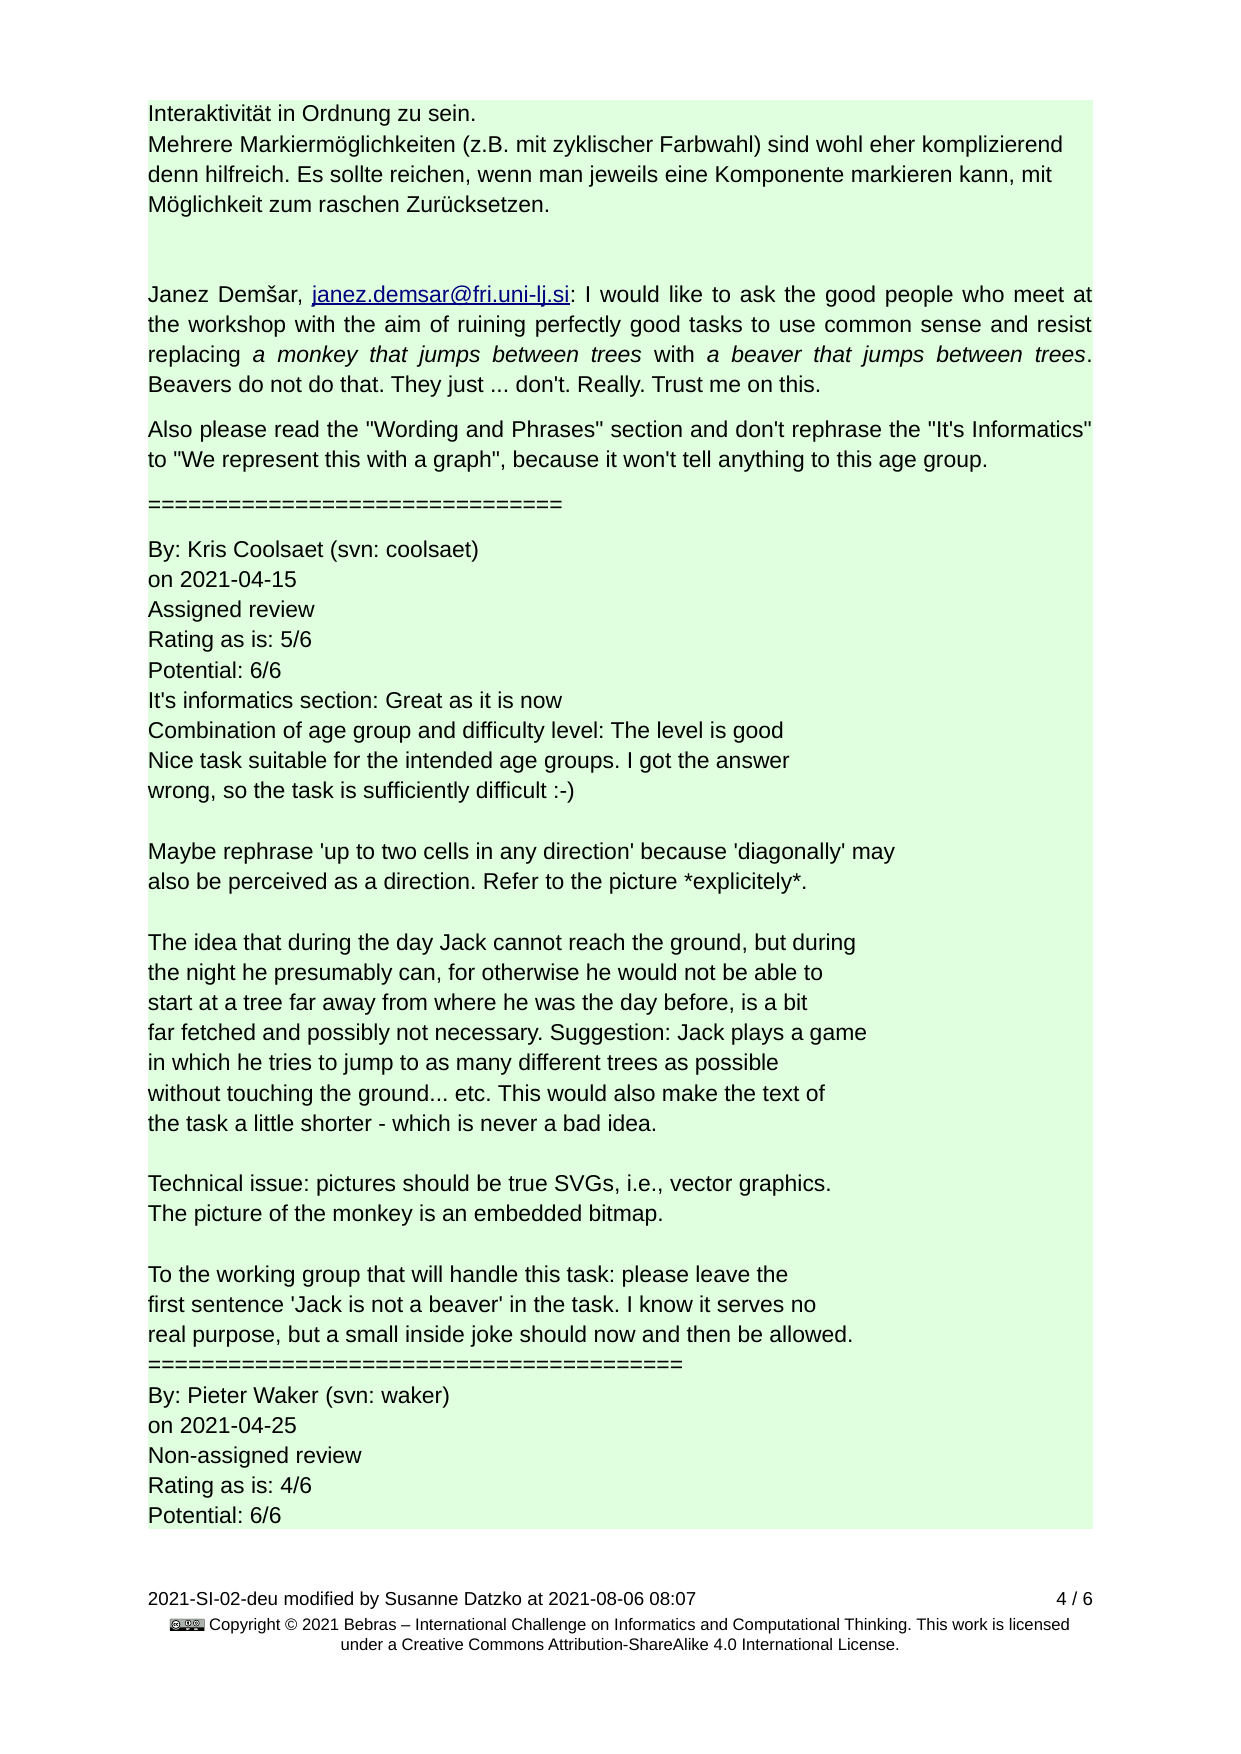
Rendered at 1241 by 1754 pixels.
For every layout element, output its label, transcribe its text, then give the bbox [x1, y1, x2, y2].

text By: Kris Coolsaet (svn: coolsaet) on 2021-04-15 Assigned review Rating as is: 5/6 Potential: 6/6 It's informatics section: Great as it is now Combination of age group and difficulty level: The level is good Nice task suitable for the intended age groups. I got the answer wrong, so the task is sufficiently difficult :-) Maybe rephrase 'up to two cells in any direction' because 'diagonally' may also be perceived as a direction. Refer to the picture *explicitely*. The idea that during the day Jack cannot reach the ground, but during the night he presumably can, for otherwise he would not be able to start at a tree far away from where he was the day before, is a bit far fetched and possibly not necessary. Suggestion: Jack plays a game in which he tries to jump to as many different trees as possible without touching the ground... etc. This would also make the text of the task a little shorter - which is never a bad idea. Technical issue: pictures should be true SVGs, i.e., vector graphics. The picture of the monkey is an embedded bitmap. To the working group that will handle this task: please leave the first sentence 'Jack is not a beaver' in the task. I know it serves no real purpose, but a small inside joke should now and then be allowed. ======================================== By: Pieter Waker (svn: waker) on 2021-04-25 Non-assigned review Rating as is: 4/6 Potential: 6/6 [148, 536, 1093, 1529]
text Interaktivität in Ordnung zu sein. Mehrere Markiermöglichkeiten (z.B. mit zyklischer Farbwahl) sind wohl eher komplizierend denn hilfreich. Es sollte reichen, wenn man jeweils eine Komponente markieren kann, mit Möglichkeit zum raschen Zurücksetzen. [148, 100, 1093, 217]
text Janez Demšar, janez.demsar@fri.uni-lj.si: I would like to ask the good people who meet at the workshop with the aim of ruining perfectly good tasks to use common sense and resist replacing a monkey that jumps between trees with a beaver that jumps between trees. Beavers do not do that. They just ... don't. Really. Trust me on this. [148, 281, 1093, 398]
text =============================== [148, 491, 1093, 517]
text Also please read the "Wording and Phrases" section and don't rephrase the "It's Informatics" to "We represent this with a graph", because it won't tell anything to this age group. [148, 416, 1093, 473]
